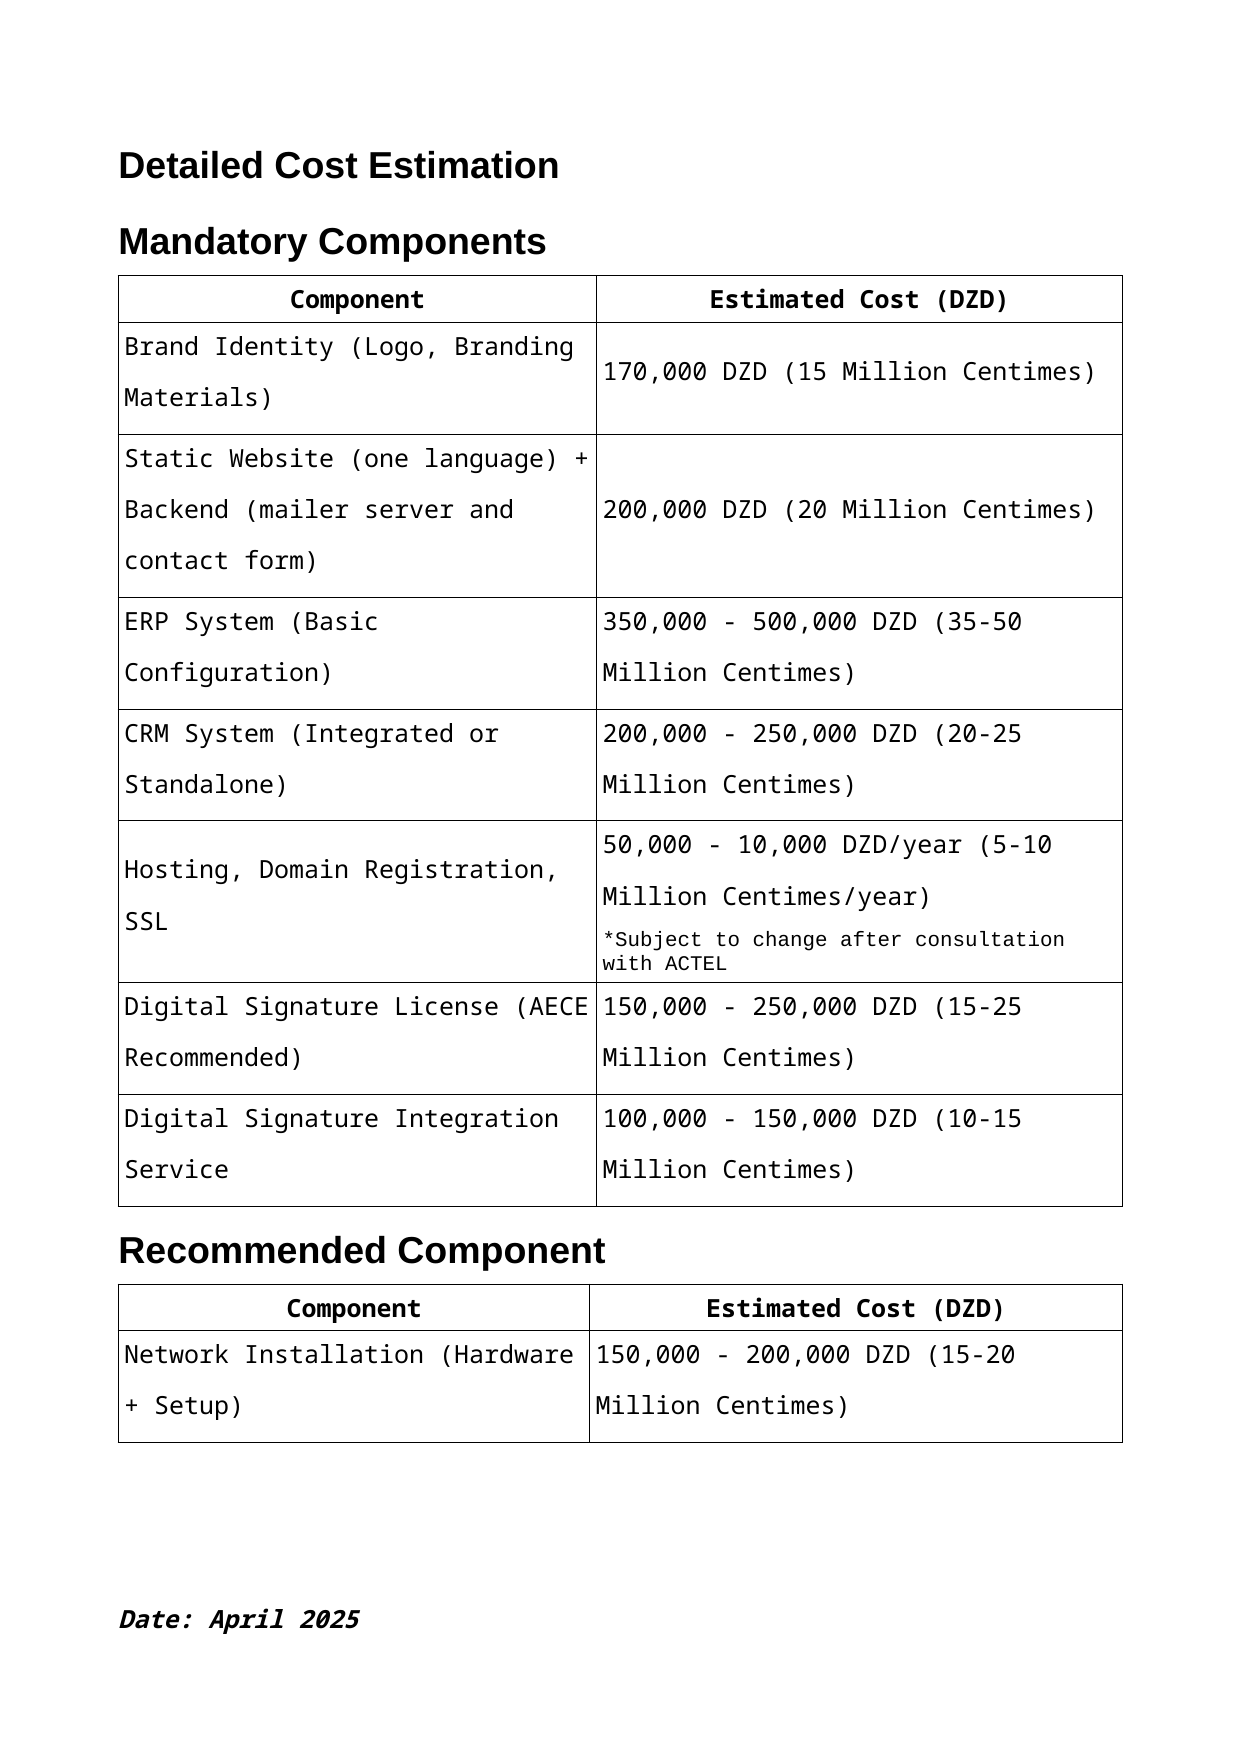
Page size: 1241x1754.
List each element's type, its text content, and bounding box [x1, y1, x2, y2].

table_cell ERP System (Basic Configuration) [119, 598, 596, 708]
table_cell 200,000 - 250,000 DZD (20-25 Million Centimes) [597, 710, 1122, 820]
table_cell 200,000 DZD (20 Million Centimes) [597, 435, 1122, 597]
table_cell 150,000 - 200,000 DZD (15-20 Million Centimes) [590, 1331, 1122, 1442]
table_header Component [119, 276, 596, 322]
subtitle Mandatory Components [118, 219, 1122, 263]
subtitle Recommended Component [118, 1228, 1122, 1271]
table_cell Static Website (one language) + Backend (mailer server and contact form) [119, 435, 596, 597]
table_header Estimated Cost (DZD) [590, 1285, 1122, 1330]
table_cell 100,000 - 150,000 DZD (10-15 Million Centimes) [597, 1095, 1122, 1206]
table_cell 350,000 - 500,000 DZD (35-50 Million Centimes) [597, 598, 1122, 708]
table_cell 50,000 - 10,000 DZD/year (5-10 Million Centimes/year) *Subject to change after consultation with ACTEL [597, 821, 1122, 982]
table_header Component [119, 1285, 589, 1330]
table_cell Hosting, Domain Registration, SSL [119, 821, 596, 982]
table_cell CRM System (Integrated or Standalone) [119, 710, 596, 820]
subtitle Detailed Cost Estimation [118, 143, 1122, 186]
table_cell Network Installation (Hardware + Setup) [119, 1331, 589, 1442]
table_cell 150,000 - 250,000 DZD (15-25 Million Centimes) [597, 983, 1122, 1094]
table_cell 170,000 DZD (15 Million Centimes) [597, 323, 1122, 434]
table_cell Digital Signature Integration Service [119, 1095, 596, 1206]
table_cell Brand Identity (Logo, Branding Materials) [119, 323, 596, 434]
table_cell Digital Signature License (AECE Recommended) [119, 983, 596, 1094]
table_header Estimated Cost (DZD) [597, 276, 1122, 322]
